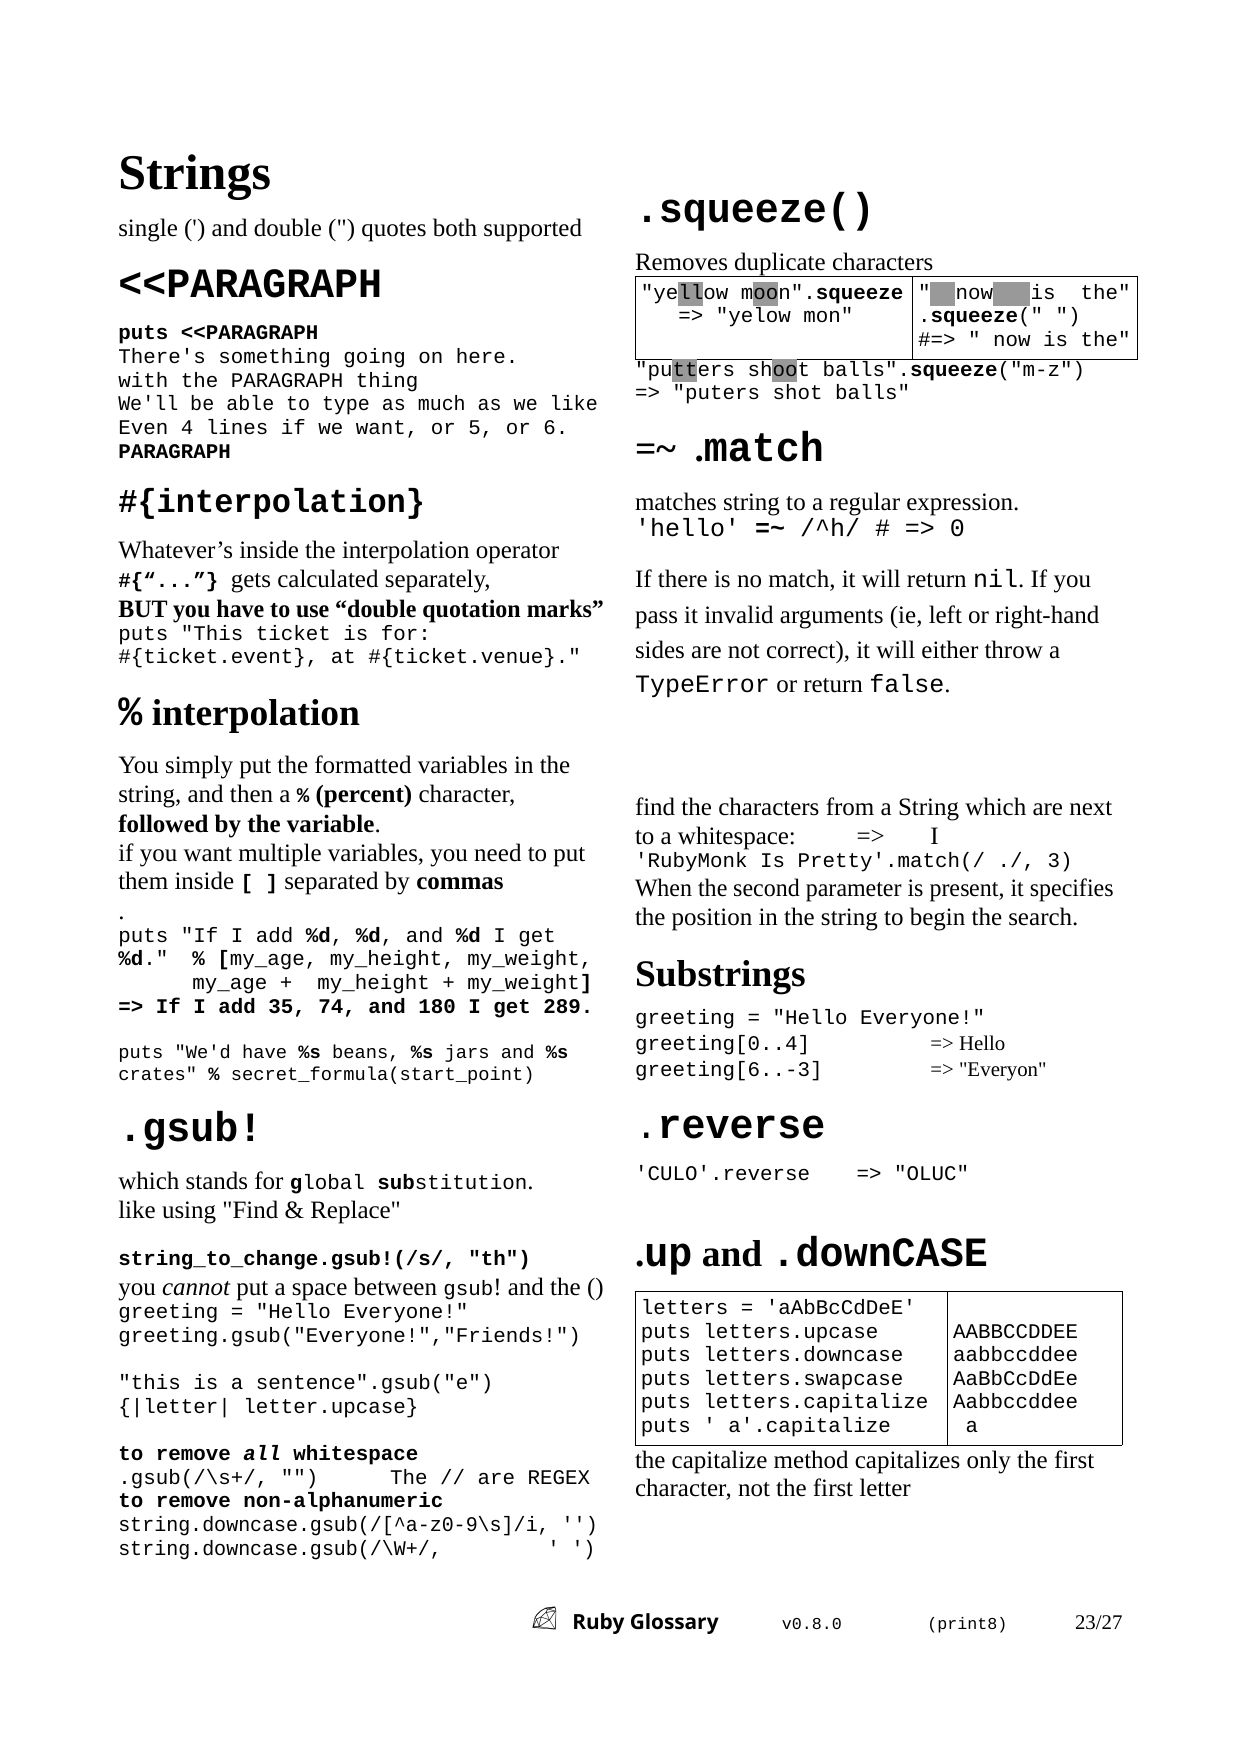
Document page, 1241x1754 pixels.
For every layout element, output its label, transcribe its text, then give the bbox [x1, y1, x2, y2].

text greeting.gsub("Everyone!","Friends!") [118, 1325, 605, 1348]
text if you want multiple variables, you need to put them inside [ ] separated by commas [118, 838, 605, 896]
text you cannot put a space between gsub! and the () [118, 1272, 605, 1301]
text 'RubyMonk Is Pretty'.match(/ ./, 3) [635, 850, 1122, 873]
text greeting[0..4] => Hello [635, 1031, 1122, 1057]
text with the PARAGRAPH thing [118, 370, 605, 393]
text single (') and double (") quotes both supported [118, 213, 605, 242]
text {|letter| letter.upcase} [118, 1396, 605, 1419]
subtitle Strings [118, 143, 605, 201]
text BUT you have to use “double quotation marks” [118, 594, 605, 622]
text Even 4 lines if we want, or 5, or 6. [118, 417, 605, 441]
text .gsub(/\s+/, "") The // are REGEX [118, 1467, 605, 1490]
picture [530, 1605, 557, 1630]
text PARAGRAPH [118, 441, 605, 464]
text There's something going on here. [118, 346, 605, 370]
subtitle #{interpolation} [118, 485, 605, 523]
subtitle .up and .downCASE [635, 1231, 1122, 1279]
text . [118, 896, 605, 925]
table_header AABBCCDDEE aabbccddee AaBbCcDdEe Aabbccddee a [948, 1292, 1122, 1444]
text If there is no match, it will return nil. If you pass it invalid arguments (ie, left or right-hand sides are not correct), it will either throw a TypeError or return false. [635, 564, 1122, 700]
subtitle =~ .match [635, 427, 1122, 474]
text "this is a sentence".gsub("e") [118, 1372, 605, 1396]
subtitle <<PARAGRAPH [118, 263, 605, 310]
text find the characters from a String which are next to a whitespace: => I [635, 792, 1122, 850]
text 'hello' =~ /^h/ # => 0 [635, 516, 1122, 544]
text "putters shoot balls".squeeze("m-z") => "puters shot balls" [635, 360, 1122, 406]
text like using "Find & Replace" [118, 1196, 605, 1224]
text puts "If I add %d, %d, and %d I get %d." % [my_age, my_height, my_weight, my_age + my_height + my_weight] [118, 925, 605, 996]
text to remove non-alphanumeric [118, 1490, 605, 1514]
text string.downcase.gsub(/[^a-z0-9\s]/i, '') [118, 1514, 605, 1538]
subtitle .reverse [635, 1103, 1122, 1151]
text Whatever’s inside the interpolation operator #{“...”} gets calculated separately, [118, 535, 605, 594]
table_header " now is the" .squeeze(" ") #=> " now is the" [913, 277, 1137, 358]
text to remove all whitespace [118, 1443, 605, 1467]
text We'll be able to type as much as we like [118, 393, 605, 417]
text Removes duplicate characters [635, 247, 1122, 276]
text which stands for global substitution. [118, 1166, 605, 1196]
text puts <<PARAGRAPH [118, 322, 605, 346]
subtitle Substrings [635, 952, 1122, 995]
text the capitalize method capitalizes only the first character, not the first letter [635, 1446, 1122, 1502]
text greeting[6..-3] => "Everyon" [635, 1057, 1122, 1082]
subtitle .squeeze() [635, 188, 1122, 235]
text 'CULO'.reverse => "OLUC" [635, 1163, 1122, 1187]
text string.downcase.gsub(/\W+/, ' ') [118, 1538, 605, 1561]
table_header "yellow moon".squeeze => "yelow mon" [636, 277, 912, 358]
text When the second parameter is present, it specifies the position in the string to begin the search. [635, 873, 1122, 931]
text => If I add 35, 74, and 180 I get 289. [118, 996, 605, 1019]
text puts "This ticket is for: #{ticket.event}, at #{ticket.venue}." [118, 622, 605, 670]
text matches string to a regular expression. [635, 487, 1122, 516]
text string_to_change.gsub!(/s/, "th") [118, 1248, 605, 1272]
subtitle % interpolation [118, 691, 605, 738]
table_header letters = 'aAbBcCdDeE' puts letters.upcase puts letters.downcase puts letters.swapcase puts letters.capitalize puts ' a'.capitalize [636, 1292, 947, 1444]
text You simply put the formatted variables in the [118, 751, 605, 779]
text greeting = "Hello Everyone!" [635, 1007, 1122, 1031]
text string, and then a % (percent) character, followed by the variable. [118, 779, 605, 838]
text greeting = "Hello Everyone!" [118, 1301, 605, 1325]
text puts "We'd have %s beans, %s jars and %s crates" % secret_formula(start_point) [118, 1043, 605, 1086]
subtitle .gsub! [118, 1106, 605, 1153]
